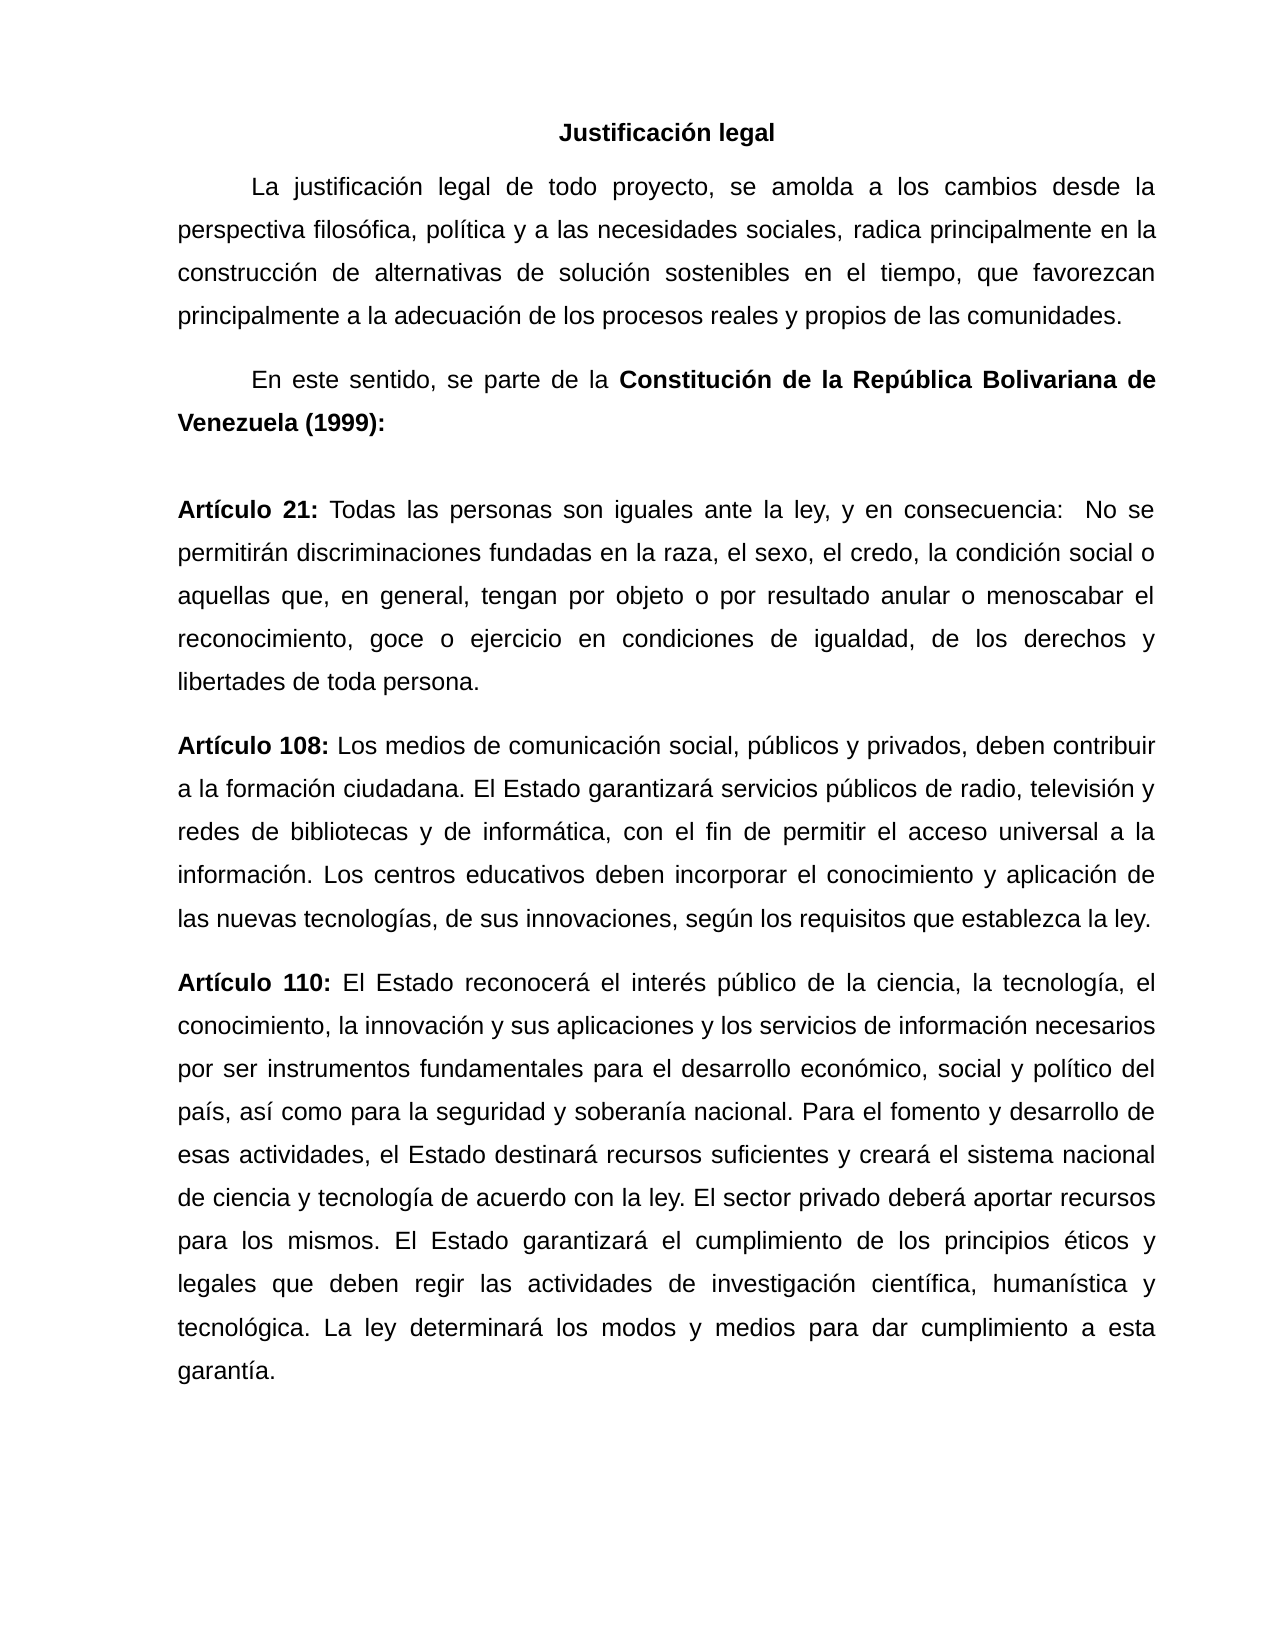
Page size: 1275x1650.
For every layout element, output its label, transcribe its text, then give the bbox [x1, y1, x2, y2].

text Artículo 21: Todas las personas son iguales ante la ley, y en consecuencia: No se permitirán discriminaciones fundadas en la raza, el sexo, el credo, la condición social o aquellas que, en general, tengan por objeto o por resultado anular o menoscabar el reconocimiento, goce o ejercicio en condiciones de igualdad, de los derechos y libertades de toda persona. [177, 495, 1157, 696]
text En este sentido, se parte de la Constitución de la República Bolivariana de Venezuela (1999): [177, 365, 1157, 437]
text La justificación legal de todo proyecto, se amolda a los cambios desde la perspectiva filosófica, política y a las necesidades sociales, radica principalmente en la construcción de alternativas de solución sostenibles en el tiempo, que favorezcan principalmente a la adecuación de los procesos reales y propios de las comunidades. [177, 172, 1157, 330]
text Justificación legal [177, 118, 1157, 147]
text Artículo 110: El Estado reconocerá el interés público de la ciencia, la tecnología, el conocimiento, la innovación y sus aplicaciones y los servicios de información necesarios por ser instrumentos fundamentales para el desarrollo económico, social y político del país, así como para la seguridad y soberanía nacional. Para el fomento y desarrollo de esas actividades, el Estado destinará recursos suficientes y creará el sistema nacional de ciencia y tecnología de acuerdo con la ley. El sector privado deberá aportar recursos para los mismos. El Estado garantizará el cumplimiento de los principios éticos y legales que deben regir las actividades de investigación científica, humanística y tecnológica. La ley determinará los modos y medios para dar cumplimiento a esta garantía. [177, 968, 1157, 1384]
text Artículo 108: Los medios de comunicación social, públicos y privados, deben contribuir a la formación ciudadana. El Estado garantizará servicios públicos de radio, televisión y redes de bibliotecas y de informática, con el fin de permitir el acceso universal a la información. Los centros educativos deben incorporar el conocimiento y aplicación de las nuevas tecnologías, de sus innovaciones, según los requisitos que establezca la ley. [177, 731, 1157, 932]
